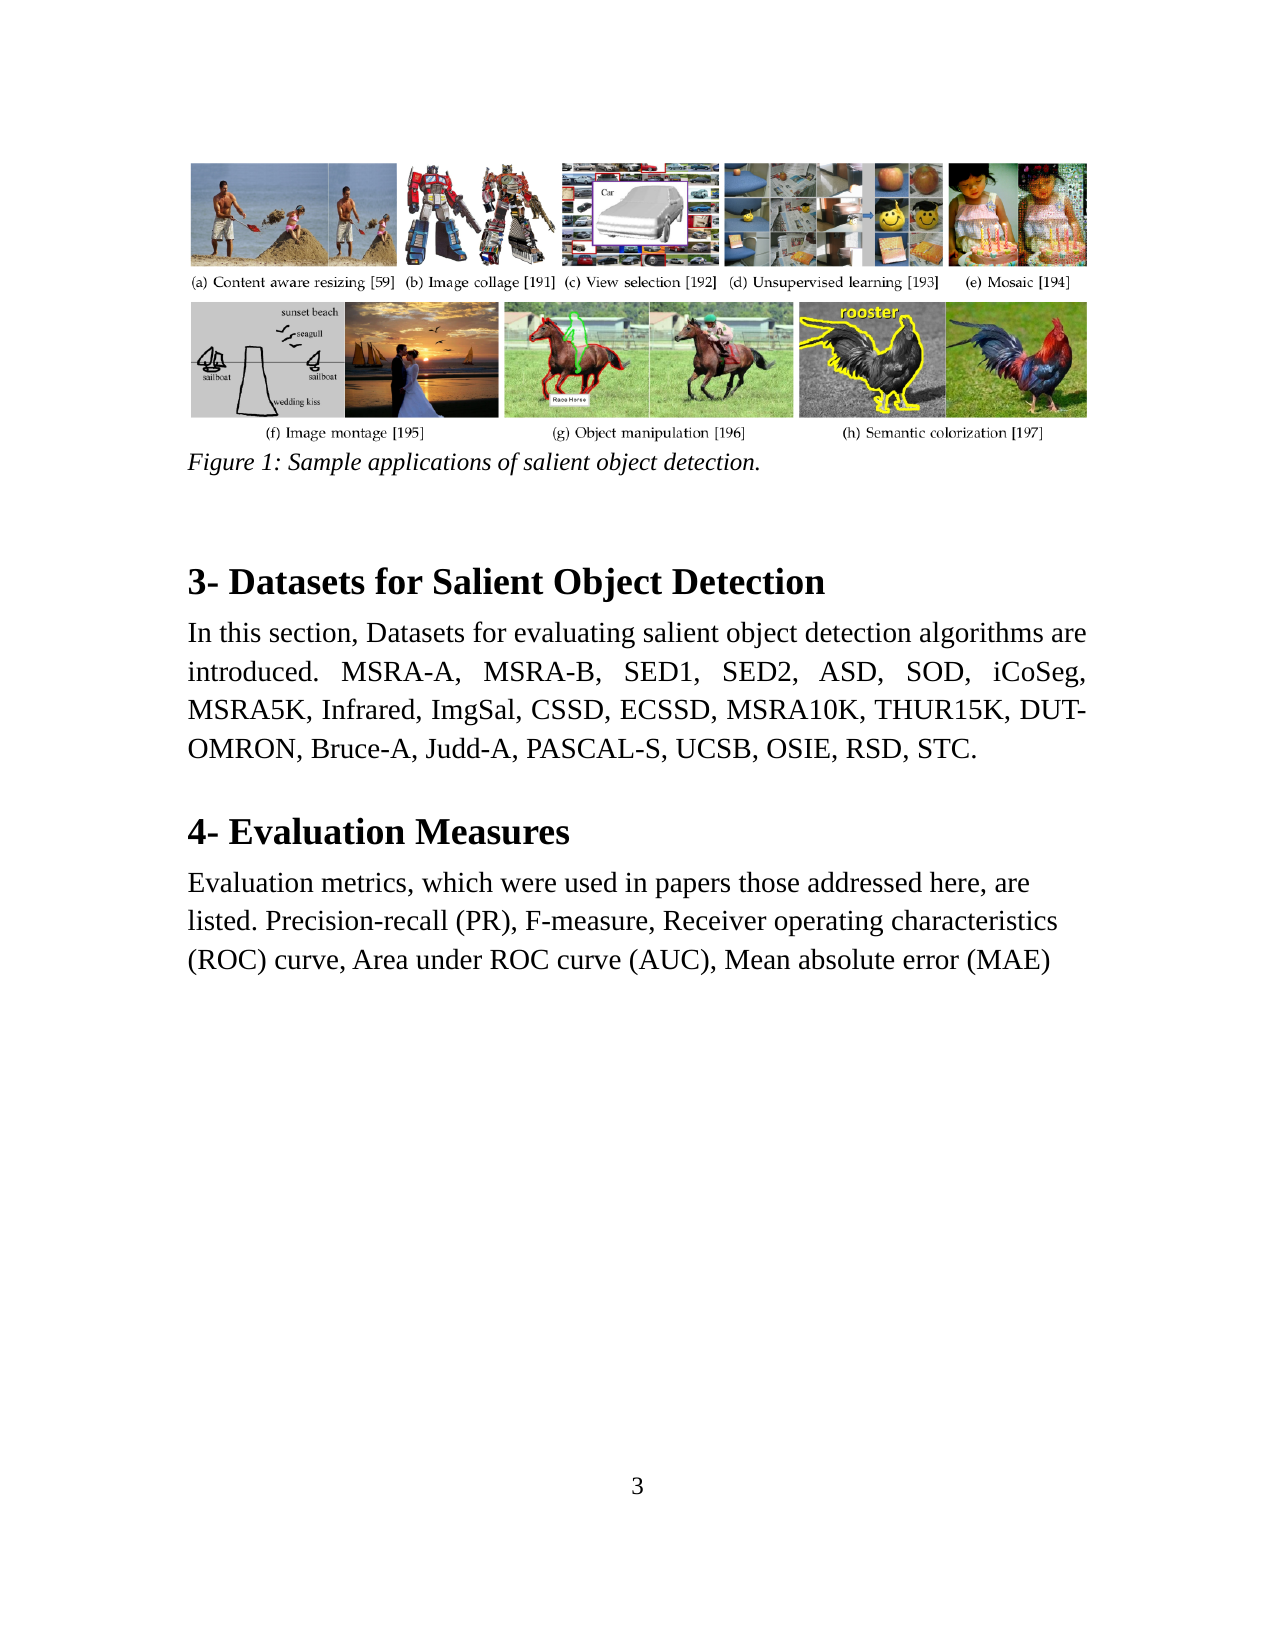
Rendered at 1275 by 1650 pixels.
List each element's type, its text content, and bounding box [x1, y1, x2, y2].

subtitle 4- Evaluation Measures [187, 809, 1087, 852]
text In this section, Datasets for evaluating salient object detection algorithms are introduced. MSRA-A, MSRA-B, SED1, SED2, ASD, SOD, iCoSeg, MSRA5K, Infrared, ImgSal, CSSD, ECSSD, MSRA10K, THUR15K, DUT-OMRON, Bruce-A, Judd-A, PASCAL-S, UCSB, OSIE, RSD, STC. [187, 615, 1087, 764]
subtitle 3- Datasets for Salient Object Detection [187, 559, 1087, 603]
text Figure 1: Sample applications of salient object detection. [187, 447, 1087, 476]
picture [187, 162, 1088, 447]
text Evaluation metrics, which were used in papers those addressed here, are listed. Precision-recall (PR), F-measure, Receiver operating characteristics (ROC) curve, Area under ROC curve (AUC), Mean absolute error (MAE) [187, 865, 1087, 976]
